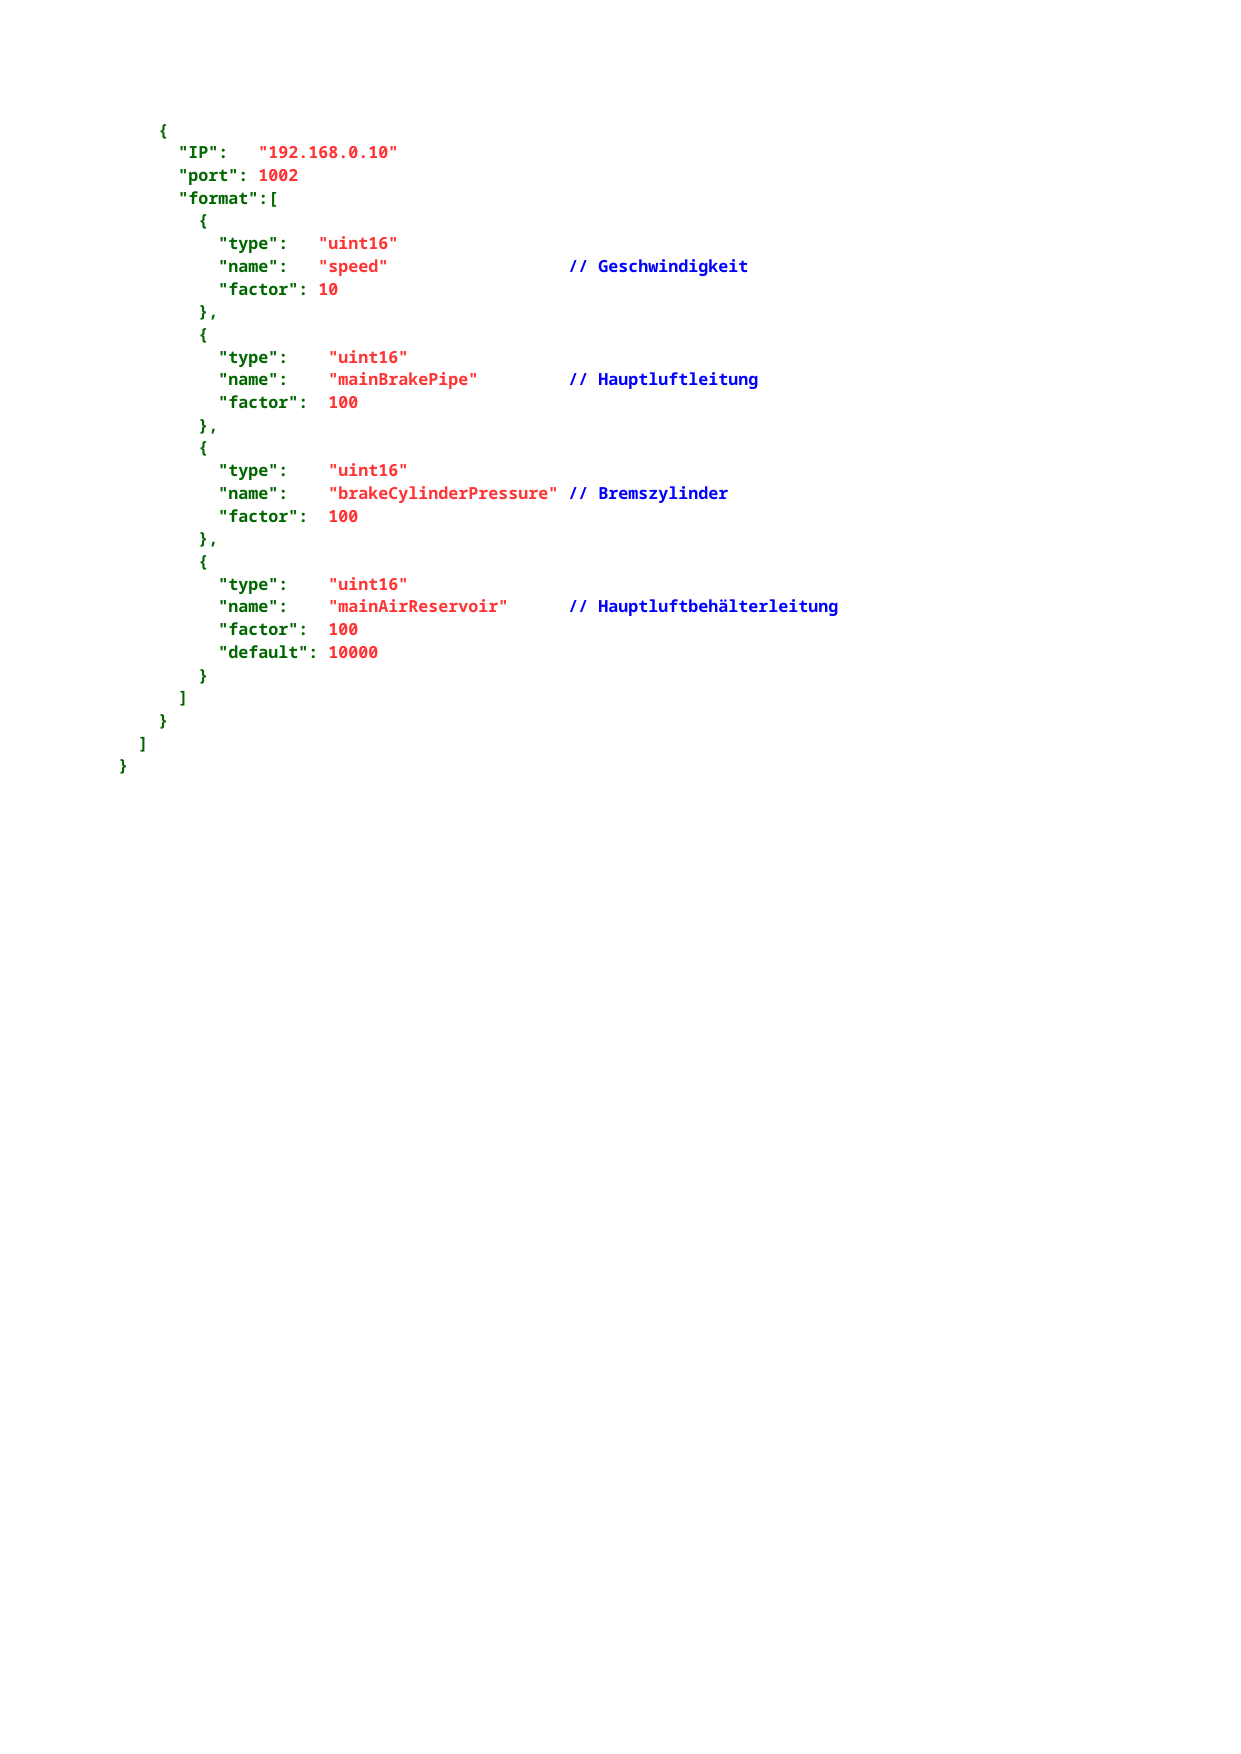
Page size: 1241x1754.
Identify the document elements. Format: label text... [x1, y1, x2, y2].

text "format":[ [118, 186, 1122, 209]
text "name": "mainAirReservoir" // Hauptluftbehälterleitung [118, 595, 1122, 618]
text }, [118, 527, 1122, 549]
text "type": "uint16" [118, 572, 1122, 595]
text "factor": 100 [118, 391, 1122, 413]
text "factor": 100 [118, 618, 1122, 640]
text "default": 10000 [118, 640, 1122, 663]
text "name": "brakeCylinderPressure" // Bremszylinder [118, 481, 1122, 504]
text "name": "speed" // Geschwindigkeit [118, 254, 1122, 277]
text }, [118, 413, 1122, 436]
text } [118, 663, 1122, 686]
text "type": "uint16" [118, 345, 1122, 368]
text "type": "uint16" [118, 232, 1122, 254]
text } [118, 754, 1122, 777]
text { [118, 118, 1122, 141]
text "factor": 10 [118, 277, 1122, 300]
text { [118, 549, 1122, 572]
text "IP": "192.168.0.10" [118, 141, 1122, 163]
text }, [118, 300, 1122, 322]
text { [118, 436, 1122, 459]
text "name": "mainBrakePipe" // Hauptluftleitung [118, 368, 1122, 391]
text "port": 1002 [118, 163, 1122, 186]
text } [118, 708, 1122, 731]
text { [118, 322, 1122, 345]
text ] [118, 731, 1122, 754]
text { [118, 209, 1122, 232]
text "factor": 100 [118, 504, 1122, 527]
text ] [118, 686, 1122, 708]
text "type": "uint16" [118, 459, 1122, 481]
